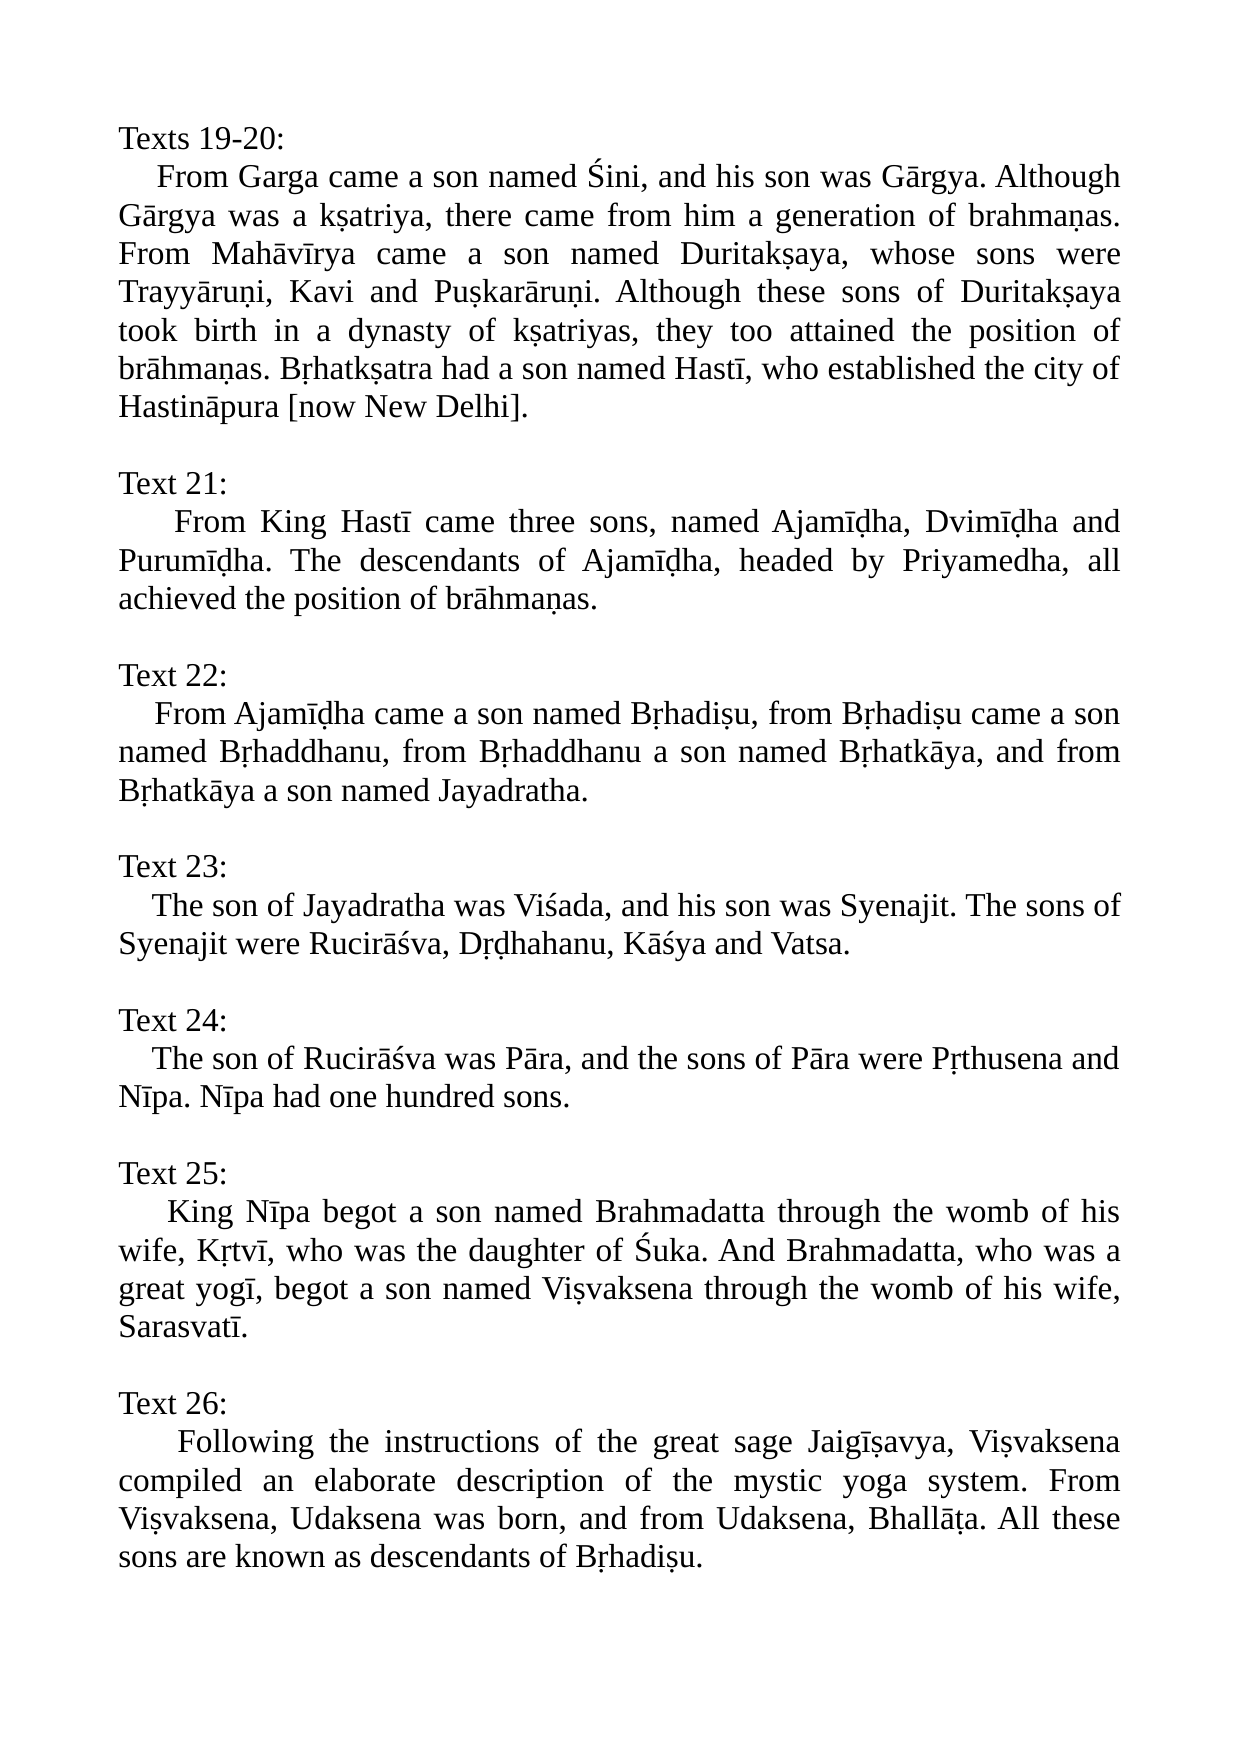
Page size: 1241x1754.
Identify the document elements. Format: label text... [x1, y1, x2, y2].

text The son of Jayadratha was Viśada, and his son was Syenajit. The sons of Syenajit were Rucirāśva, Dṛḍhahanu, Kāśya and Vatsa. [118, 885, 1122, 961]
text Following the instructions of the great sage Jaigīṣavya, Viṣvaksena compiled an elaborate description of the mystic yoga system. From Viṣvaksena, Udaksena was born, and from Udaksena, Bhallāṭa. All these sons are known as descendants of Bṛhadiṣu. [118, 1421, 1122, 1575]
text Text 22: [118, 655, 1122, 693]
text From Garga came a son named Śini, and his son was Gārgya. Although Gārgya was a kṣatriya, there came from him a generation of brahmaṇas. From Mahāvīrya came a son named Duritakṣaya, whose sons were Trayyāruṇi, Kavi and Puṣkarāruṇi. Although these sons of Duritakṣaya took birth in a dynasty of kṣatriyas, they too attained the position of brāhmaṇas. Bṛhatkṣatra had a son named Hastī, who established the city of Hastināpura [now New Delhi]. [118, 156, 1122, 425]
text From Ajamīḍha came a son named Bṛhadiṣu, from Bṛhadiṣu came a son named Bṛhaddhanu, from Bṛhaddhanu a son named Bṛhatkāya, and from Bṛhatkāya a son named Jayadratha. [118, 693, 1122, 808]
text Text 26: [118, 1383, 1122, 1421]
text Text 25: [118, 1153, 1122, 1191]
text King Nīpa begot a son named Brahmadatta through the womb of his wife, Kṛtvī, who was the daughter of Śuka. And Brahmadatta, who was a great yogī, begot a son named Viṣvaksena through the womb of his wife, Sarasvatī. [118, 1191, 1122, 1345]
text Text 21: [118, 463, 1122, 501]
text Text 24: [118, 1000, 1122, 1038]
text The son of Rucirāśva was Pāra, and the sons of Pāra were Pṛthusena and Nīpa. Nīpa had one hundred sons. [118, 1038, 1122, 1115]
text Texts 19-20: [118, 118, 1122, 156]
text From King Hastī came three sons, named Ajamīḍha, Dvimīḍha and Purumīḍha. The descendants of Ajamīḍha, headed by Priyamedha, all achieved the position of brāhmaṇas. [118, 501, 1122, 616]
text Text 23: [118, 846, 1122, 885]
